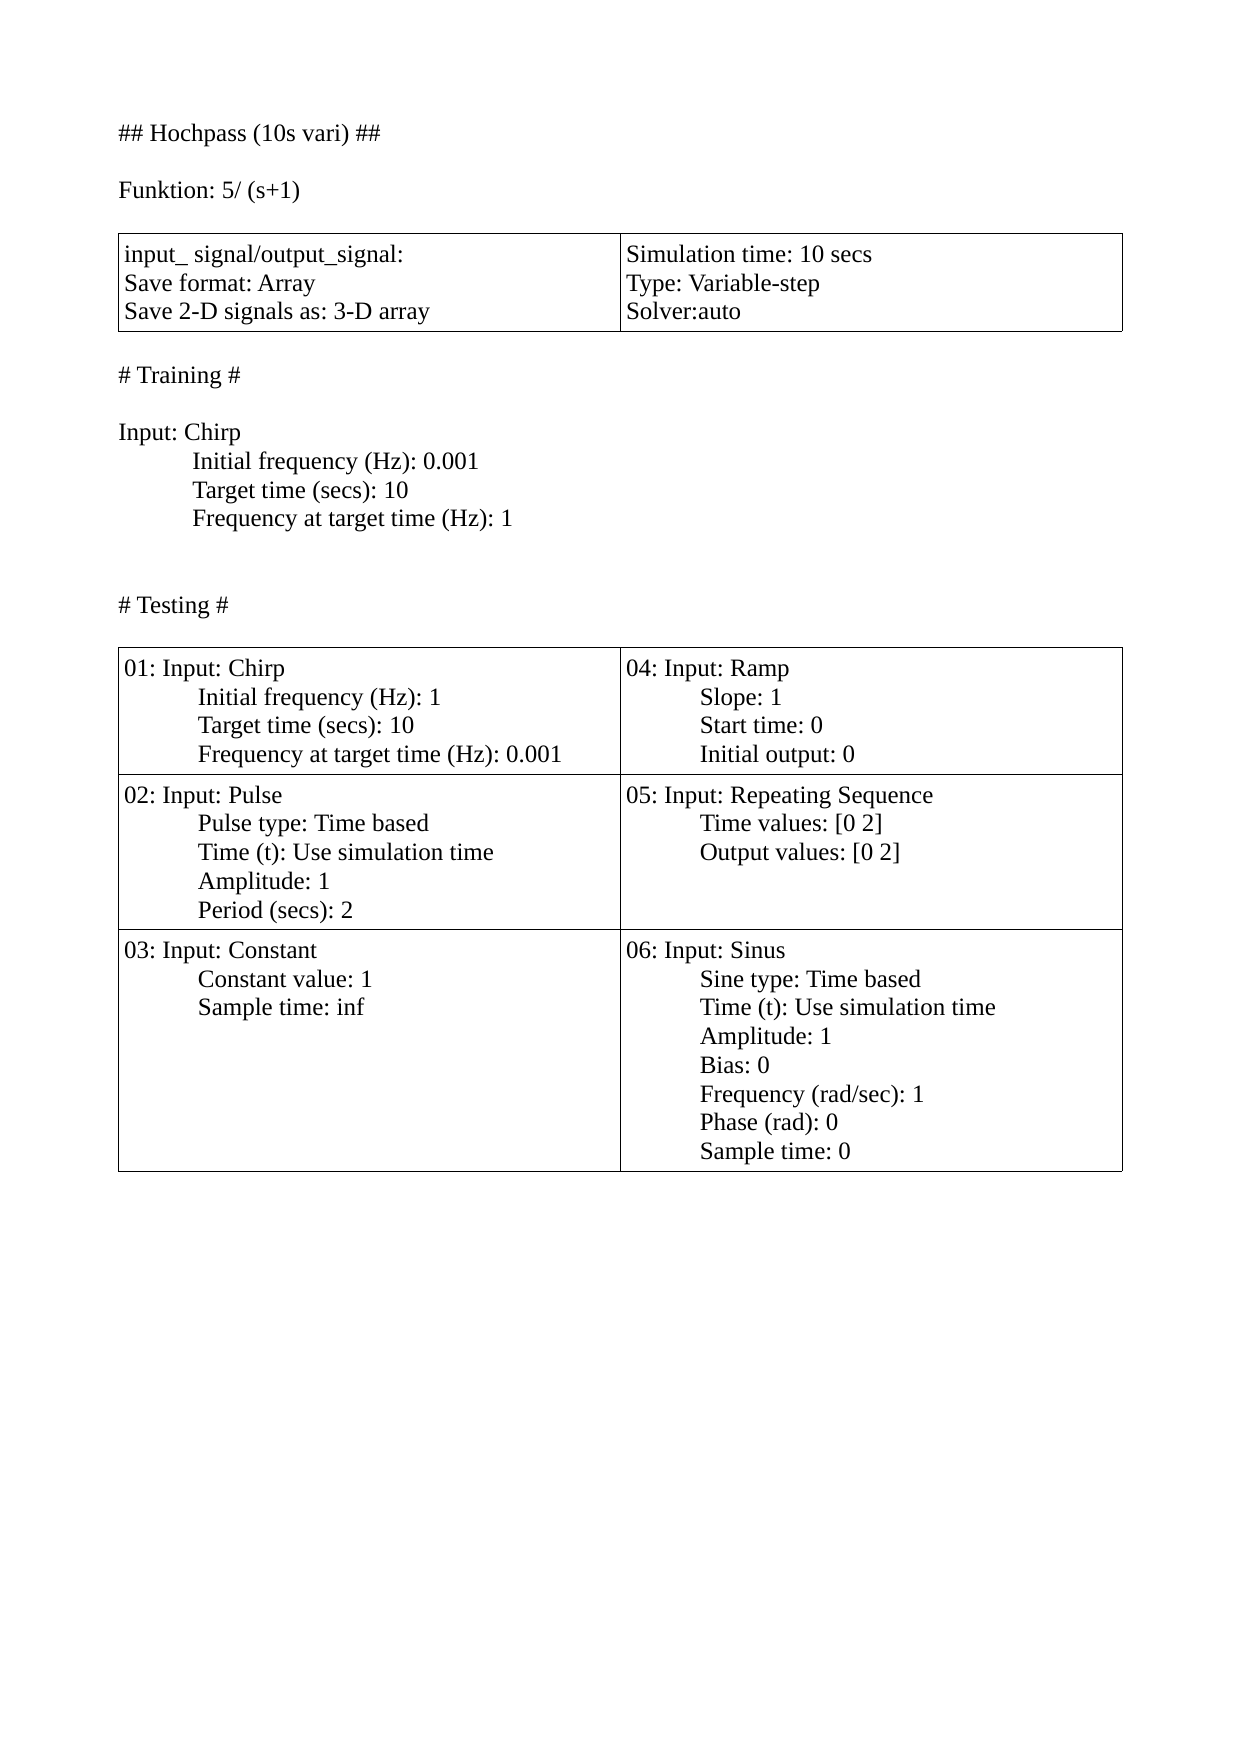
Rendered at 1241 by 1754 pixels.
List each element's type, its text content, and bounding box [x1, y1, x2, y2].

table_cell 03: Input: Constant Constant value: 1 Sample time: inf [119, 930, 620, 1171]
text ## Hochpass (10s vari) ## [118, 118, 1122, 147]
table_header 04: Input: Ramp Slope: 1 Start time: 0 Initial output: 0 [621, 648, 1122, 774]
text # Training # [118, 360, 1122, 388]
text Target time (secs): 10 [118, 475, 1122, 503]
table_cell 06: Input: Sinus Sine type: Time based Time (t): Use simulation time Amplitude: 1 Bias: 0 Frequency (rad/sec): 1 Phase (rad): 0 Sample time: 0 [621, 930, 1122, 1171]
table_cell 02: Input: Pulse Pulse type: Time based Time (t): Use simulation time Amplitude: 1 Period (secs): 2 [119, 775, 620, 929]
table_header input_ signal/output_signal: Save format: Array Save 2-D signals as: 3-D array [119, 234, 620, 331]
text Frequency at target time (Hz): 1 [118, 503, 1122, 532]
table_header Simulation time: 10 secs Type: Variable-step Solver:auto [621, 234, 1122, 331]
table_cell 05: Input: Repeating Sequence Time values: [0 2] Output values: [0 2] [621, 775, 1122, 929]
table_header 01: Input: Chirp Initial frequency (Hz): 1 Target time (secs): 10 Frequency at target time (Hz): 0.001 [119, 648, 620, 774]
text Funktion: 5/ (s+1) [118, 176, 1122, 204]
text Initial frequency (Hz): 0.001 [118, 446, 1122, 475]
text Input: Chirp [118, 417, 1122, 446]
text # Testing # [118, 590, 1122, 618]
